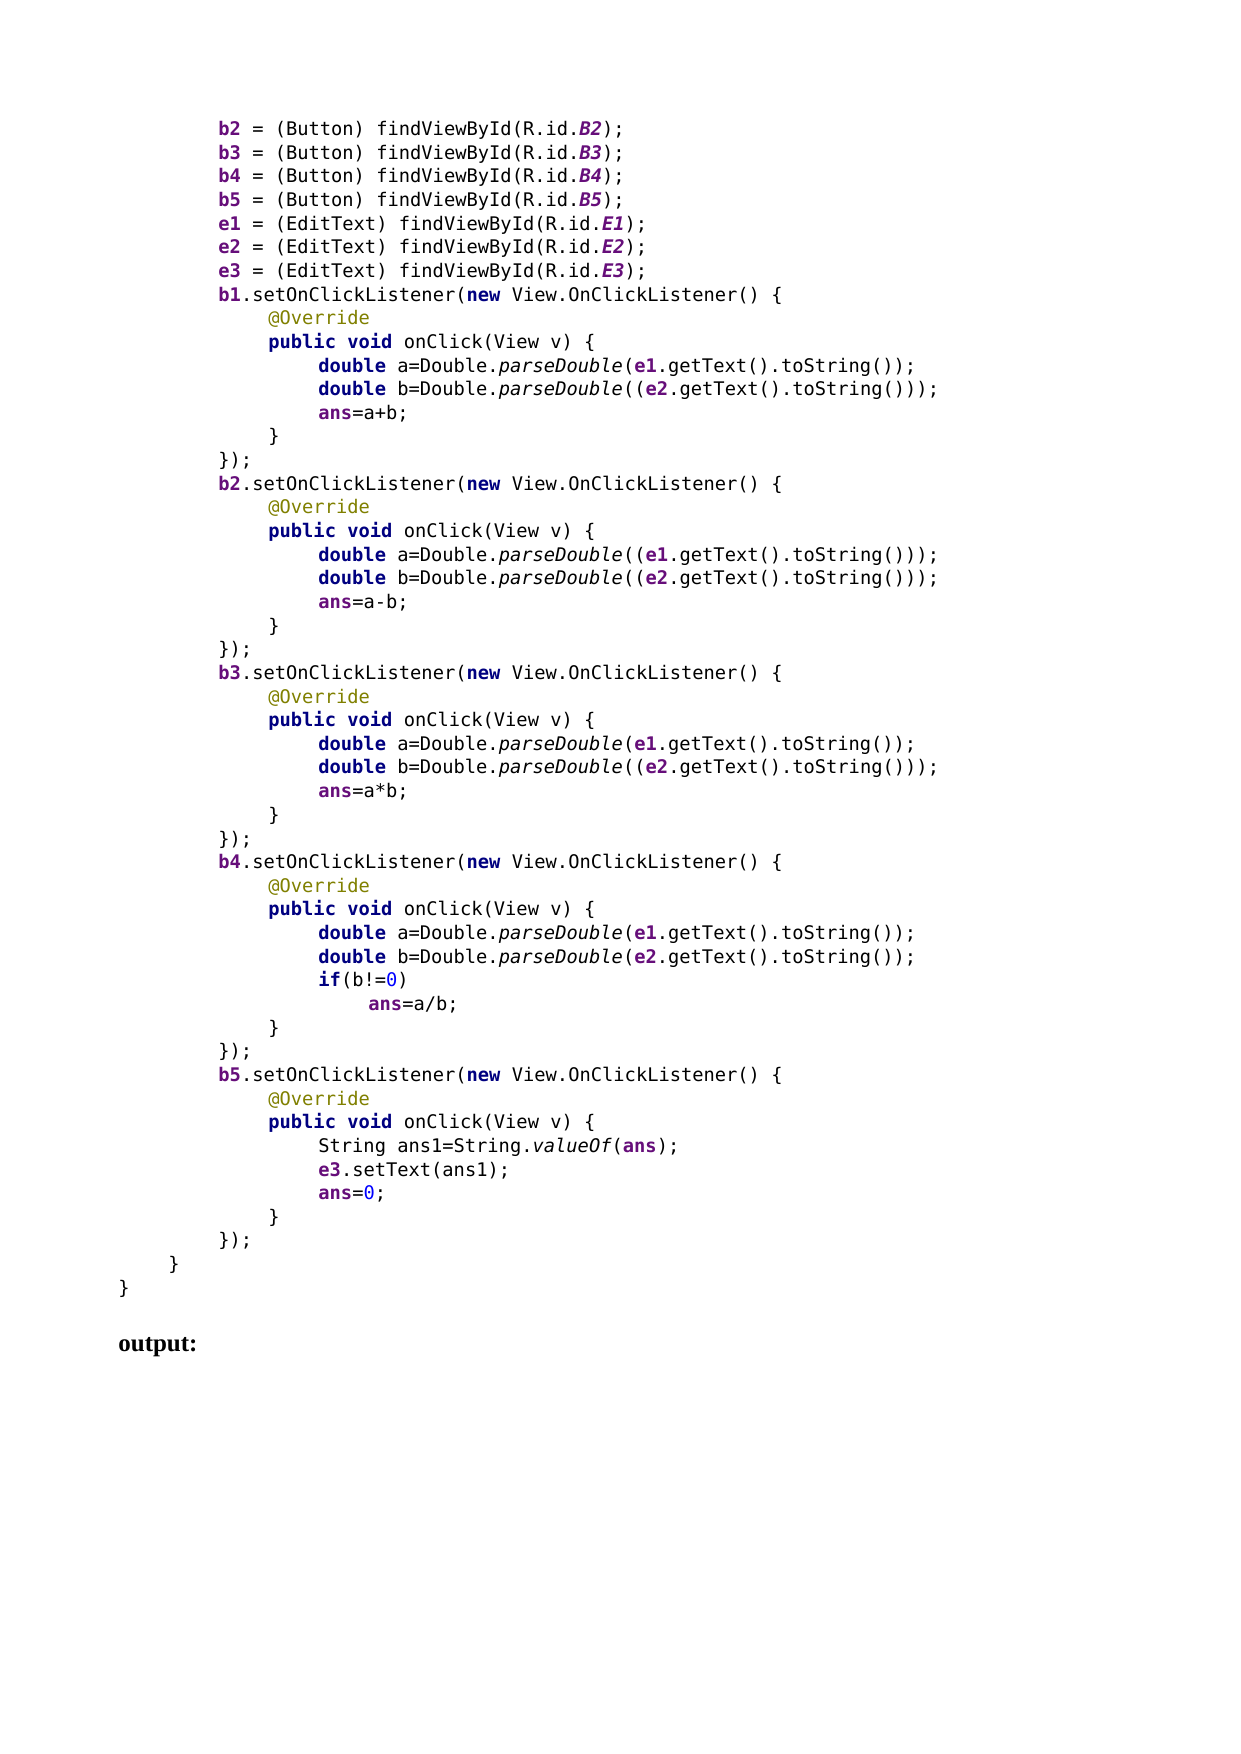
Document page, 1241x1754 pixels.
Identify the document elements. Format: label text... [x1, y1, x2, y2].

text b4 = (Button) findViewById(R.id.B4); [118, 165, 1122, 189]
text } [118, 804, 1122, 827]
text } [118, 1253, 1122, 1277]
text e2 = (EditText) findViewById(R.id.E2); [118, 236, 1122, 260]
text output: [118, 1328, 1122, 1357]
text e1 = (EditText) findViewById(R.id.E1); [118, 213, 1122, 236]
text b5 = (Button) findViewById(R.id.B5); [118, 189, 1122, 213]
text b2 = (Button) findViewById(R.id.B2); [118, 118, 1122, 142]
text } [118, 426, 1122, 449]
text double b=Double.parseDouble((e2.getText().toString())); [118, 567, 1122, 591]
text } [118, 1017, 1122, 1040]
text if(b!=0) [118, 969, 1122, 993]
text double b=Double.parseDouble((e2.getText().toString())); [118, 757, 1122, 780]
text } [118, 615, 1122, 638]
text public void onClick(View v) { [118, 898, 1122, 922]
text @Override [118, 307, 1122, 331]
text @Override [118, 875, 1122, 898]
text public void onClick(View v) { [118, 520, 1122, 544]
text public void onClick(View v) { [118, 1111, 1122, 1135]
text b3.setOnClickListener(new View.OnClickListener() { [118, 662, 1122, 686]
text } [118, 1206, 1122, 1229]
text ans=a/b; [118, 993, 1122, 1017]
text double b=Double.parseDouble(e2.getText().toString()); [118, 946, 1122, 969]
text }); [118, 1229, 1122, 1253]
text b4.setOnClickListener(new View.OnClickListener() { [118, 851, 1122, 875]
text }); [118, 449, 1122, 473]
text double a=Double.parseDouble(e1.getText().toString()); [118, 354, 1122, 378]
text b2.setOnClickListener(new View.OnClickListener() { [118, 473, 1122, 496]
text b1.setOnClickListener(new View.OnClickListener() { [118, 284, 1122, 307]
text @Override [118, 496, 1122, 520]
text double b=Double.parseDouble((e2.getText().toString())); [118, 378, 1122, 402]
text e3.setText(ans1); [118, 1158, 1122, 1182]
text } [118, 1277, 1122, 1299]
text public void onClick(View v) { [118, 331, 1122, 354]
text b3 = (Button) findViewById(R.id.B3); [118, 142, 1122, 165]
text ans=a+b; [118, 402, 1122, 426]
text b5.setOnClickListener(new View.OnClickListener() { [118, 1064, 1122, 1088]
text ans=a*b; [118, 780, 1122, 804]
text double a=Double.parseDouble(e1.getText().toString()); [118, 922, 1122, 946]
text public void onClick(View v) { [118, 709, 1122, 733]
text double a=Double.parseDouble(e1.getText().toString()); [118, 733, 1122, 757]
text @Override [118, 1088, 1122, 1111]
text }); [118, 638, 1122, 662]
text String ans1=String.valueOf(ans); [118, 1135, 1122, 1158]
text }); [118, 827, 1122, 851]
text }); [118, 1040, 1122, 1064]
text e3 = (EditText) findViewById(R.id.E3); [118, 260, 1122, 284]
text ans=a-b; [118, 591, 1122, 615]
text ans=0; [118, 1182, 1122, 1206]
text @Override [118, 686, 1122, 709]
text double a=Double.parseDouble((e1.getText().toString())); [118, 544, 1122, 567]
